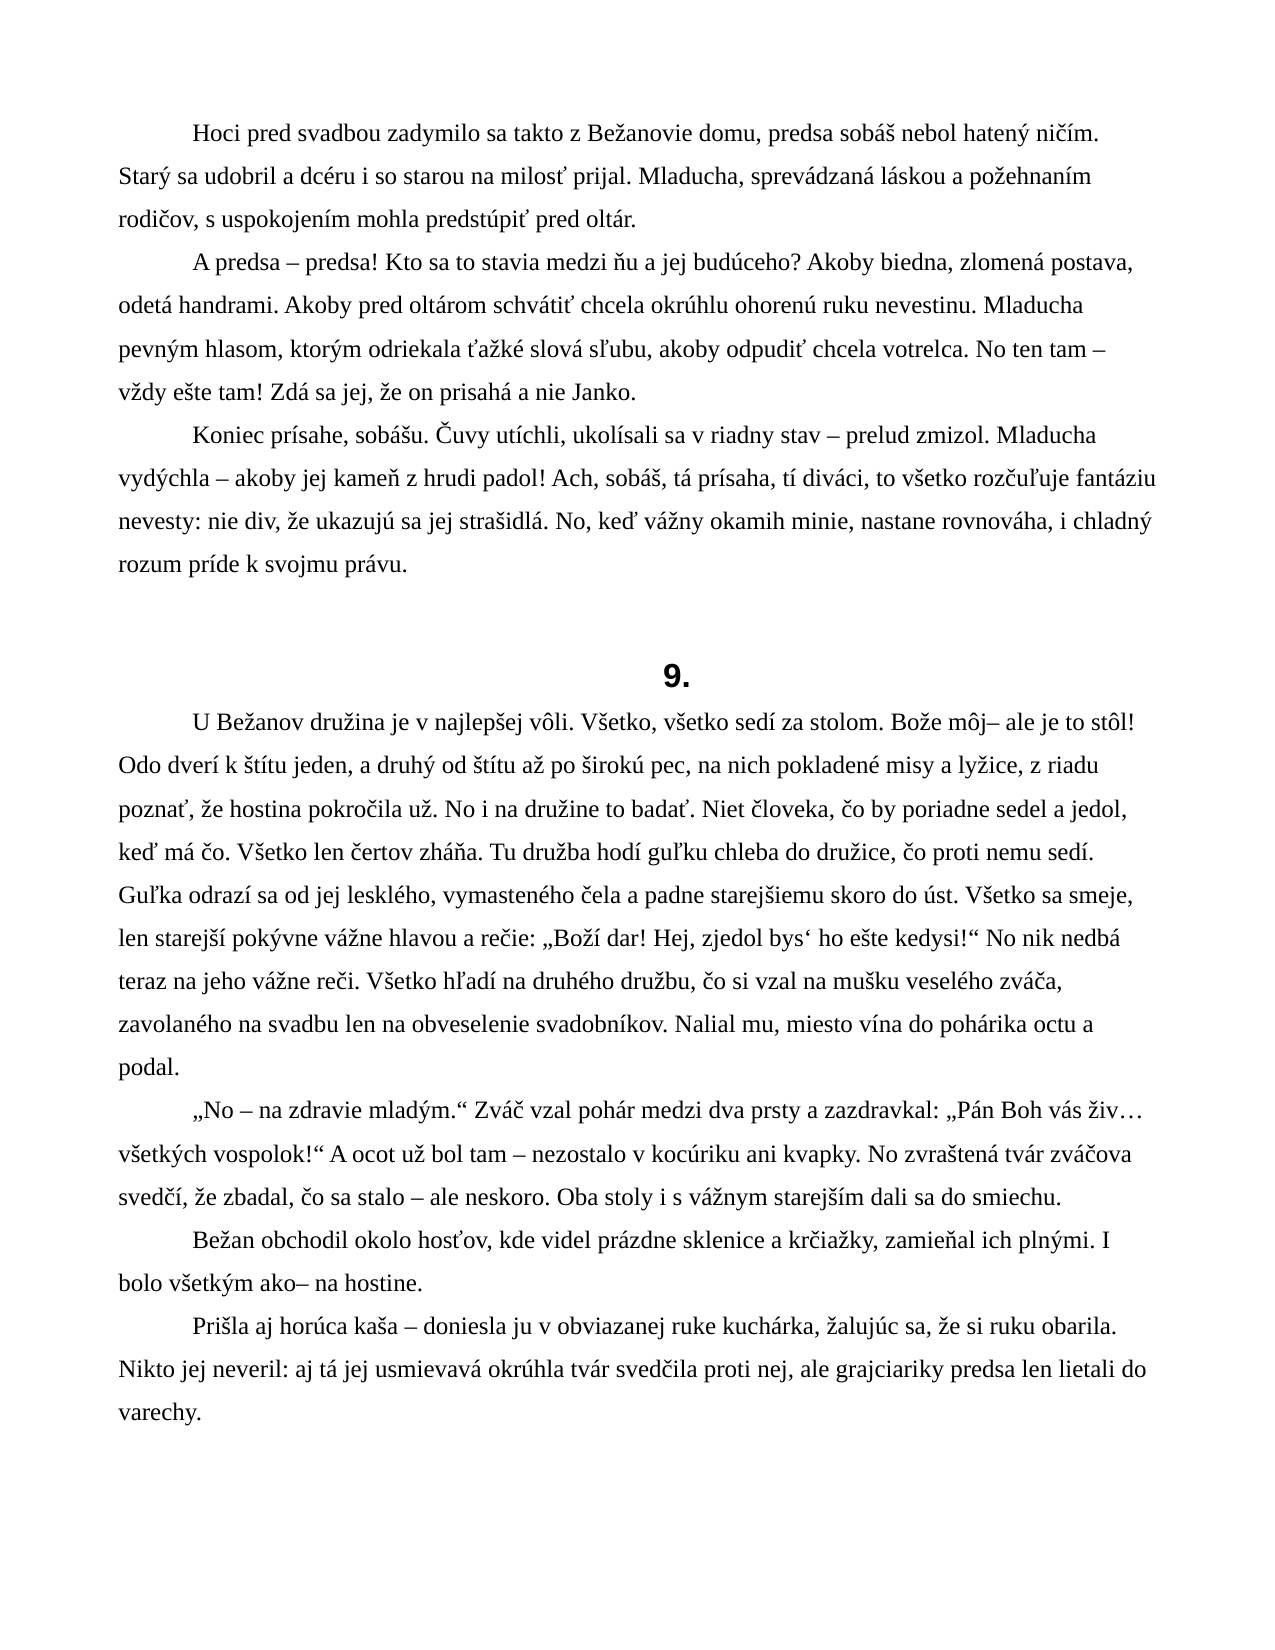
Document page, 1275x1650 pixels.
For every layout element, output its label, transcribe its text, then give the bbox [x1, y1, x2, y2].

text Koniec prísahe, sobášu. Čuvy utíchli, ukolísali sa v riadny stav – prelud zmizol. Mladucha vydýchla – akoby jej kameň z hrudi padol! Ach, sobáš, tá prísaha, tí diváci, to všetko rozčuľuje fantáziu nevesty: nie div, že ukazujú sa jej strašidlá. No, keď vážny okamih minie, nastane rovnováha, i chladný rozum príde k svojmu právu. [118, 420, 1157, 578]
text Prišla aj horúca kaša – doniesla ju v obviazanej ruke kuchárka, žalujúc sa, že si ruku obarila. Nikto jej neveril: aj tá jej usmievavá okrúhla tvár svedčila proti nej, ale grajciariky predsa len lietali do varechy. [118, 1311, 1157, 1426]
text Bežan obchodil okolo hosťov, kde videl prázdne sklenice a krčiažky, zamieňal ich plnými. I bolo všetkým ako– na hostine. [118, 1225, 1157, 1297]
text U Bežanov družina je v najlepšej vôli. Všetko, všetko sedí za stolom. Bože môj– ale je to stôl! Odo dverí k štítu jeden, a druhý od štítu až po širokú pec, na nich pokladené misy a lyžice, z riadu poznať, že hostina pokročila už. No i na družine to badať. Niet človeka, čo by poriadne sedel a jedol, keď má čo. Všetko len čertov zháňa. Tu družba hodí guľku chleba do družice, čo proti nemu sedí. Guľka odrazí sa od jej lesklého, vymasteného čela a padne starejšiemu skoro do úst. Všetko sa smeje, len starejší pokývne vážne hlavou a rečie: „Boží dar! Hej, zjedol bys‘ ho ešte kedysi!“ No nik nedbá teraz na jeho vážne reči. Všetko hľadí na druhého družbu, čo si vzal na mušku veselého zváča, zavolaného na svadbu len na obveselenie svadobníkov. Nalial mu, miesto vína do pohárika octu a podal. [118, 707, 1157, 1081]
text A predsa – predsa! Kto sa to stavia medzi ňu a jej budúceho? Akoby biedna, zlomená postava, odetá handrami. Akoby pred oltárom schvátiť chcela okrúhlu ohorenú ruku nevestinu. Mladucha pevným hlasom, ktorým odriekala ťažké slová sľubu, akoby odpudiť chcela votrelca. No ten tam – vždy ešte tam! Zdá sa jej, že on prisahá a nie Janko. [118, 247, 1157, 406]
text Hoci pred svadbou zadymilo sa takto z Bežanovie domu, predsa sobáš nebol hatený ničím. Starý sa udobril a dcéru i so starou na milosť prijal. Mladucha, sprevádzaná láskou a požehnaním rodičov, s uspokojením mohla predstúpiť pred oltár. [118, 118, 1157, 233]
text „No – na zdravie mladým.“ Zváč vzal pohár medzi dva prsty a zazdravkal: „Pán Boh vás živ… všetkých vospolok!“ A ocot už bol tam – nezostalo v kocúriku ani kvapky. No zvraštená tvár zváčova svedčí, že zbadal, čo sa stalo – ale neskoro. Oba stoly i s vážnym starejším dali sa do smiechu. [118, 1096, 1157, 1211]
subtitle 9. [118, 656, 1157, 695]
